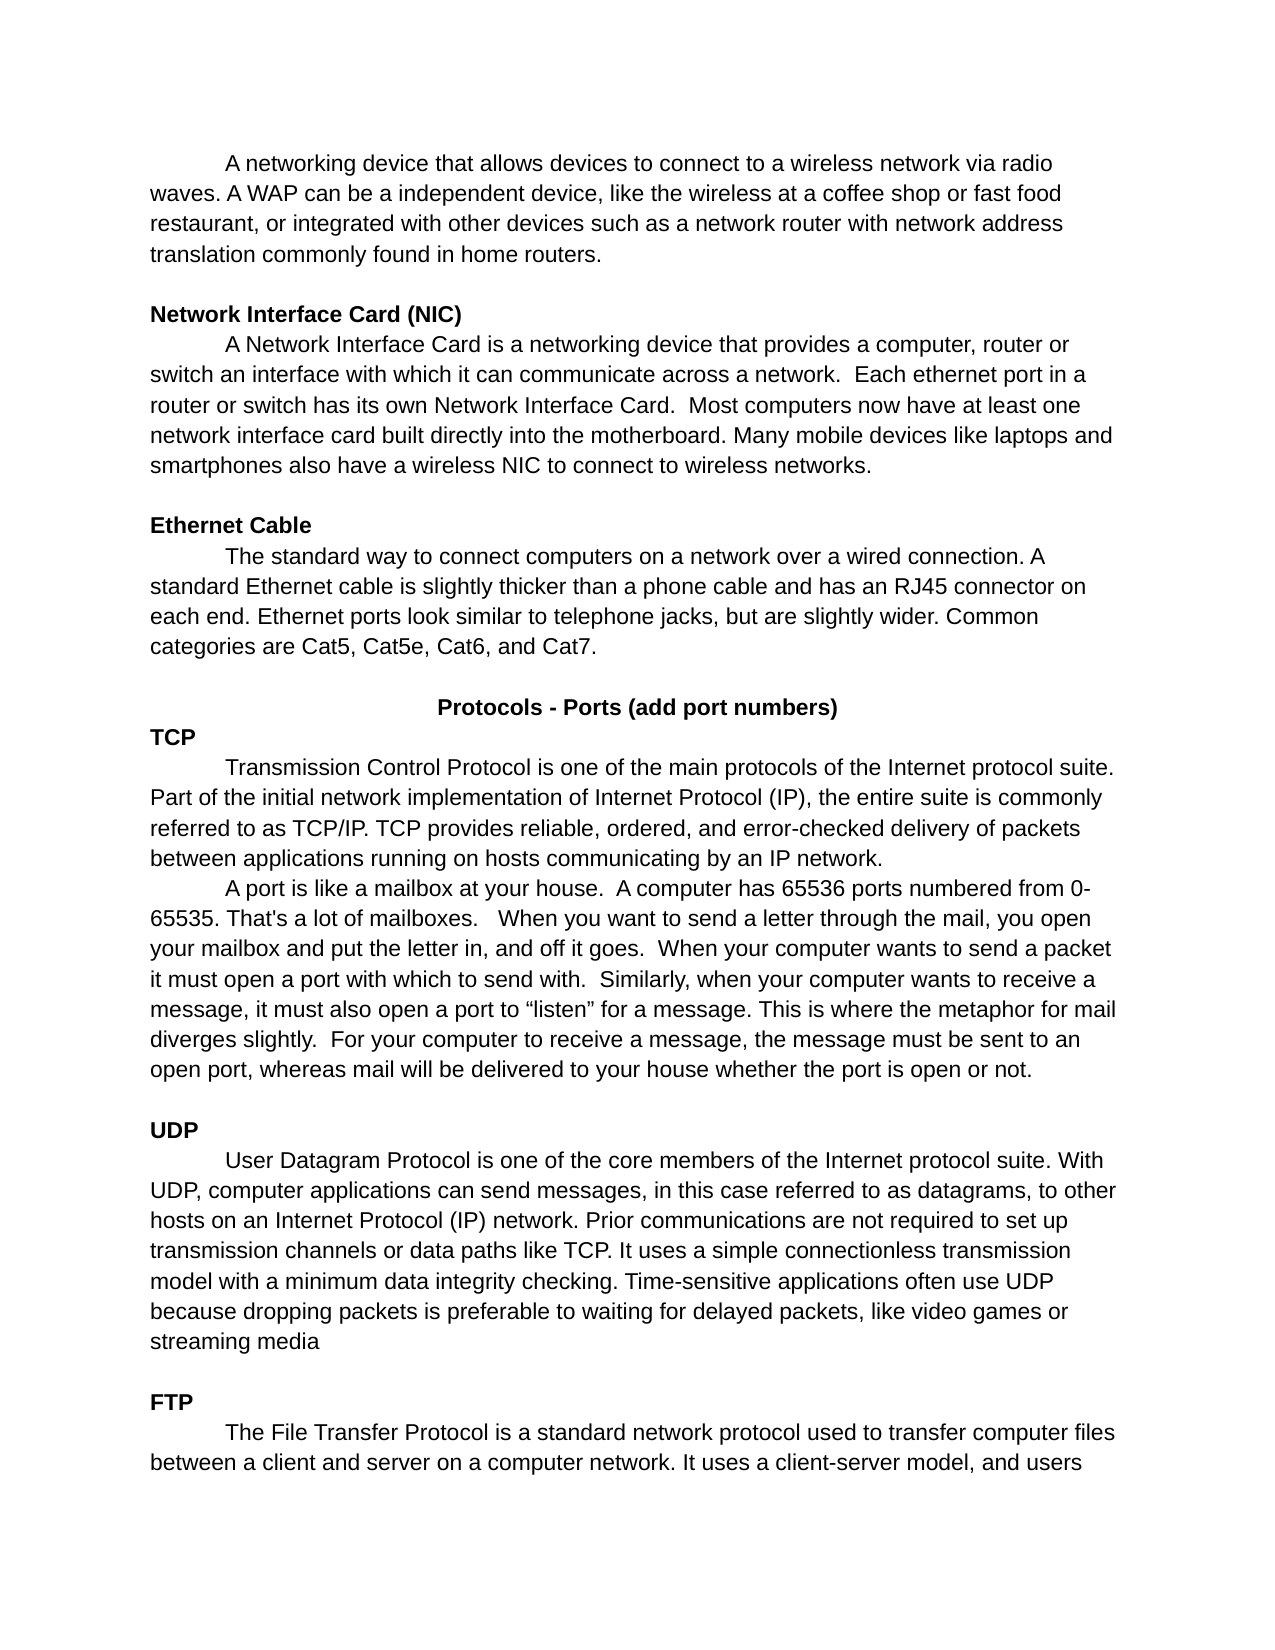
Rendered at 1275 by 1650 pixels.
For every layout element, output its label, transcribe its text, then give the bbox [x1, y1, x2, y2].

text Transmission Control Protocol is one of the main protocols of the Internet protocol suite. Part of the initial network implementation of Internet Protocol (IP), the entire suite is commonly referred to as TCP/IP. TCP provides reliable, ordered, and error-checked delivery of packets between applications running on hosts communicating by an IP network. [150, 754, 1125, 871]
text The File Transfer Protocol is a standard network protocol used to transfer computer files between a client and server on a computer network. It uses a client-server model, and users [150, 1419, 1125, 1475]
text Network Interface Card (NIC) [150, 301, 1125, 327]
text A networking device that allows devices to connect to a wireless network via radio waves. A WAP can be a independent device, like the wireless at a coffee shop or fast food restaurant, or integrated with other devices such as a network router with network address translation commonly found in home routers. [150, 150, 1125, 267]
text Protocols - Ports (add port numbers) [150, 694, 1125, 720]
text User Datagram Protocol is one of the core members of the Internet protocol suite. With UDP, computer applications can send messages, in this case referred to as datagrams, to other hosts on an Internet Protocol (IP) network. Prior communications are not required to set up transmission channels or data paths like TCP. It uses a simple connectionless transmission model with a minimum data integrity checking. Time-sensitive applications often use UDP because dropping packets is preferable to waiting for delayed packets, like video games or streaming media [150, 1147, 1125, 1354]
text TCP [150, 724, 1125, 750]
text A port is like a mailbox at your house. A computer has 65536 ports numbered from 0-65535. That's a lot of mailboxes. When you want to send a letter through the mail, you open your mailbox and put the letter in, and off it goes. When your computer wants to send a packet it must open a port with which to send with. Similarly, when your computer wants to receive a message, it must also open a port to “listen” for a message. This is where the metaphor for mail diverges slightly. For your computer to receive a message, the message must be sent to an open port, whereas mail will be delivered to your house whether the port is open or not. [150, 875, 1125, 1083]
text FTP [150, 1388, 1125, 1415]
text The standard way to connect computers on a network over a wired connection. A standard Ethernet cable is slightly thicker than a phone cable and has an RJ45 connector on each end. Ethernet ports look similar to telephone jacks, but are slightly wider. Common categories are Cat5, Cat5e, Cat6, and Cat7. [150, 543, 1125, 660]
text A Network Interface Card is a networking device that provides a computer, router or switch an interface with which it can communicate across a network. Each ethernet port in a router or switch has its own Network Interface Card. Most computers now have at least one network interface card built directly into the motherboard. Many mobile devices like laptops and smartphones also have a wireless NIC to connect to wireless networks. [150, 331, 1125, 478]
text Ethernet Cable [150, 512, 1125, 539]
text UDP [150, 1117, 1125, 1143]
